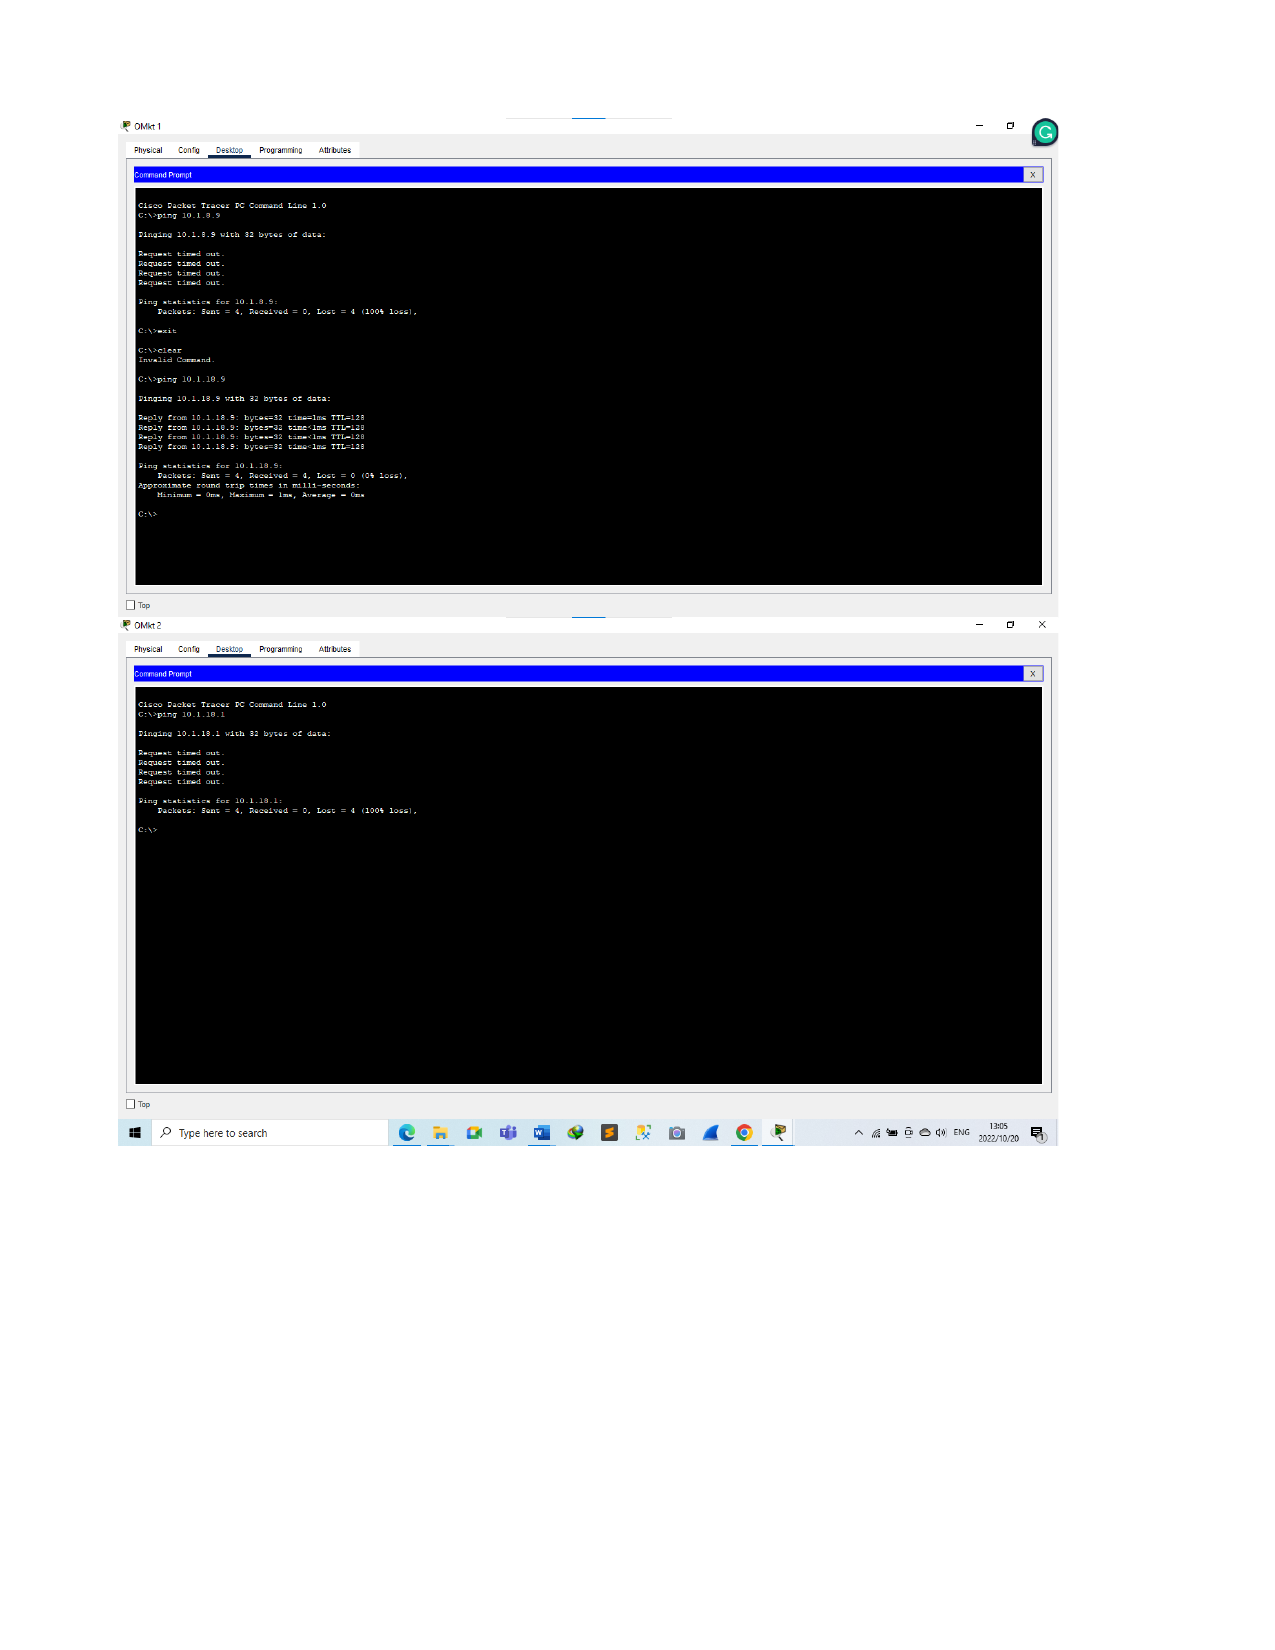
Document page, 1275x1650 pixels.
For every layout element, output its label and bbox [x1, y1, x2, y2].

picture [118, 118, 1059, 1146]
